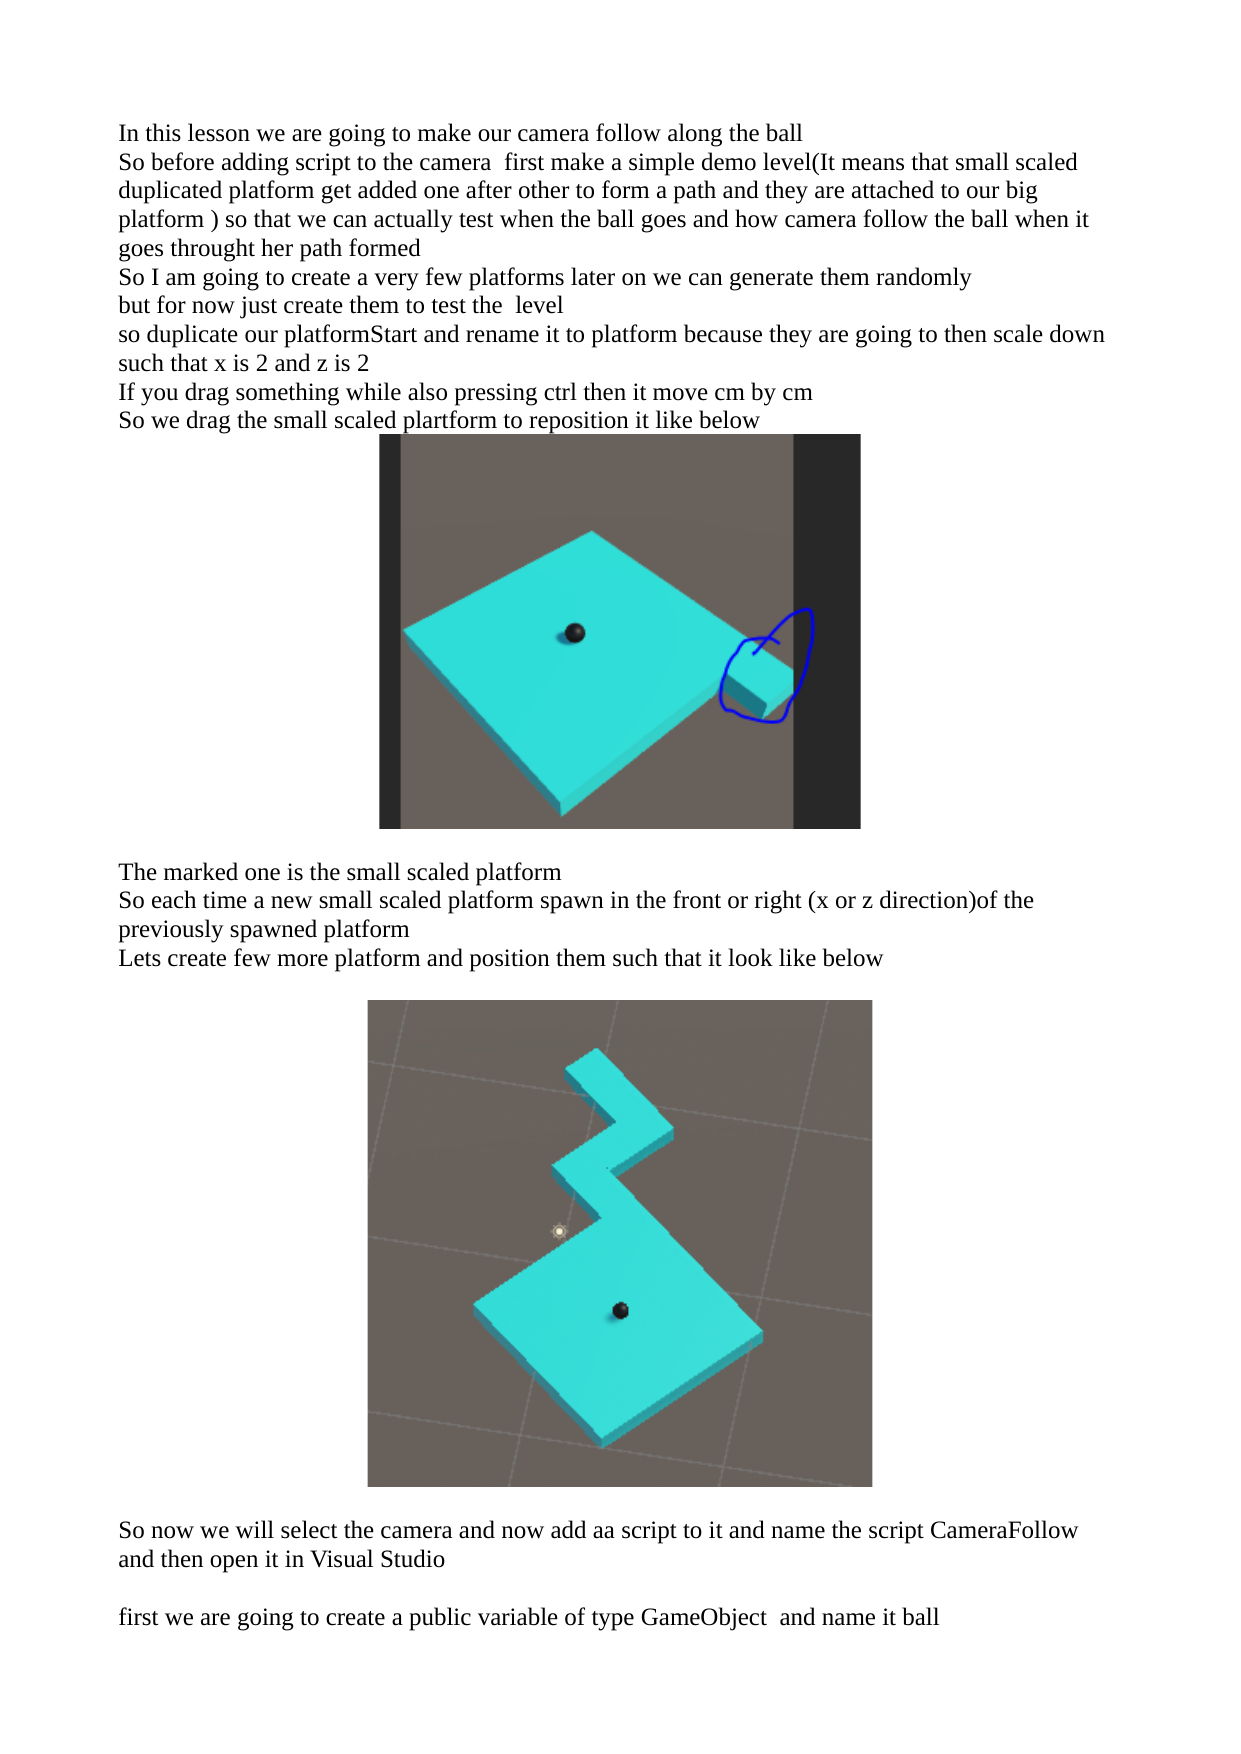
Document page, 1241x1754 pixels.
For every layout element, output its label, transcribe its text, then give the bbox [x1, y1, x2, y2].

text So we drag the small scaled plartform to reposition it like below [118, 406, 1122, 434]
text So I am going to create a very few platforms later on we can generate them randomly [118, 262, 1122, 291]
text So now we will select the camera and now add aa script to it and name the script CameraFollow [118, 1515, 1122, 1544]
text and then open it in Visual Studio [118, 1544, 1122, 1573]
text Lets create few more platform and position them such that it look like below [118, 943, 1122, 972]
text so duplicate our platformStart and rename it to platform because they are going to then scale down such that x is 2 and z is 2 [118, 319, 1122, 377]
text So before adding script to the camera first make a simple demo level(It means that small scaled duplicated platform get added one after other to form a path and they are attached to our big platform ) so that we can actually test when the ball goes and how camera follow the ball when it goes throught her path formed [118, 147, 1122, 262]
picture [379, 434, 861, 829]
text first we are going to create a public variable of type GameObject and name it ball [118, 1602, 1122, 1630]
text If you drag something while also pressing ctrl then it move cm by cm [118, 377, 1122, 406]
text In this lesson we are going to make our camera follow along the ball [118, 118, 1122, 147]
picture [367, 1000, 873, 1487]
text So each time a new small scaled platform spawn in the front or right (x or z direction)of the previously spawned platform [118, 886, 1122, 943]
text The marked one is the small scaled platform [118, 857, 1122, 886]
text but for now just create them to test the level [118, 291, 1122, 319]
